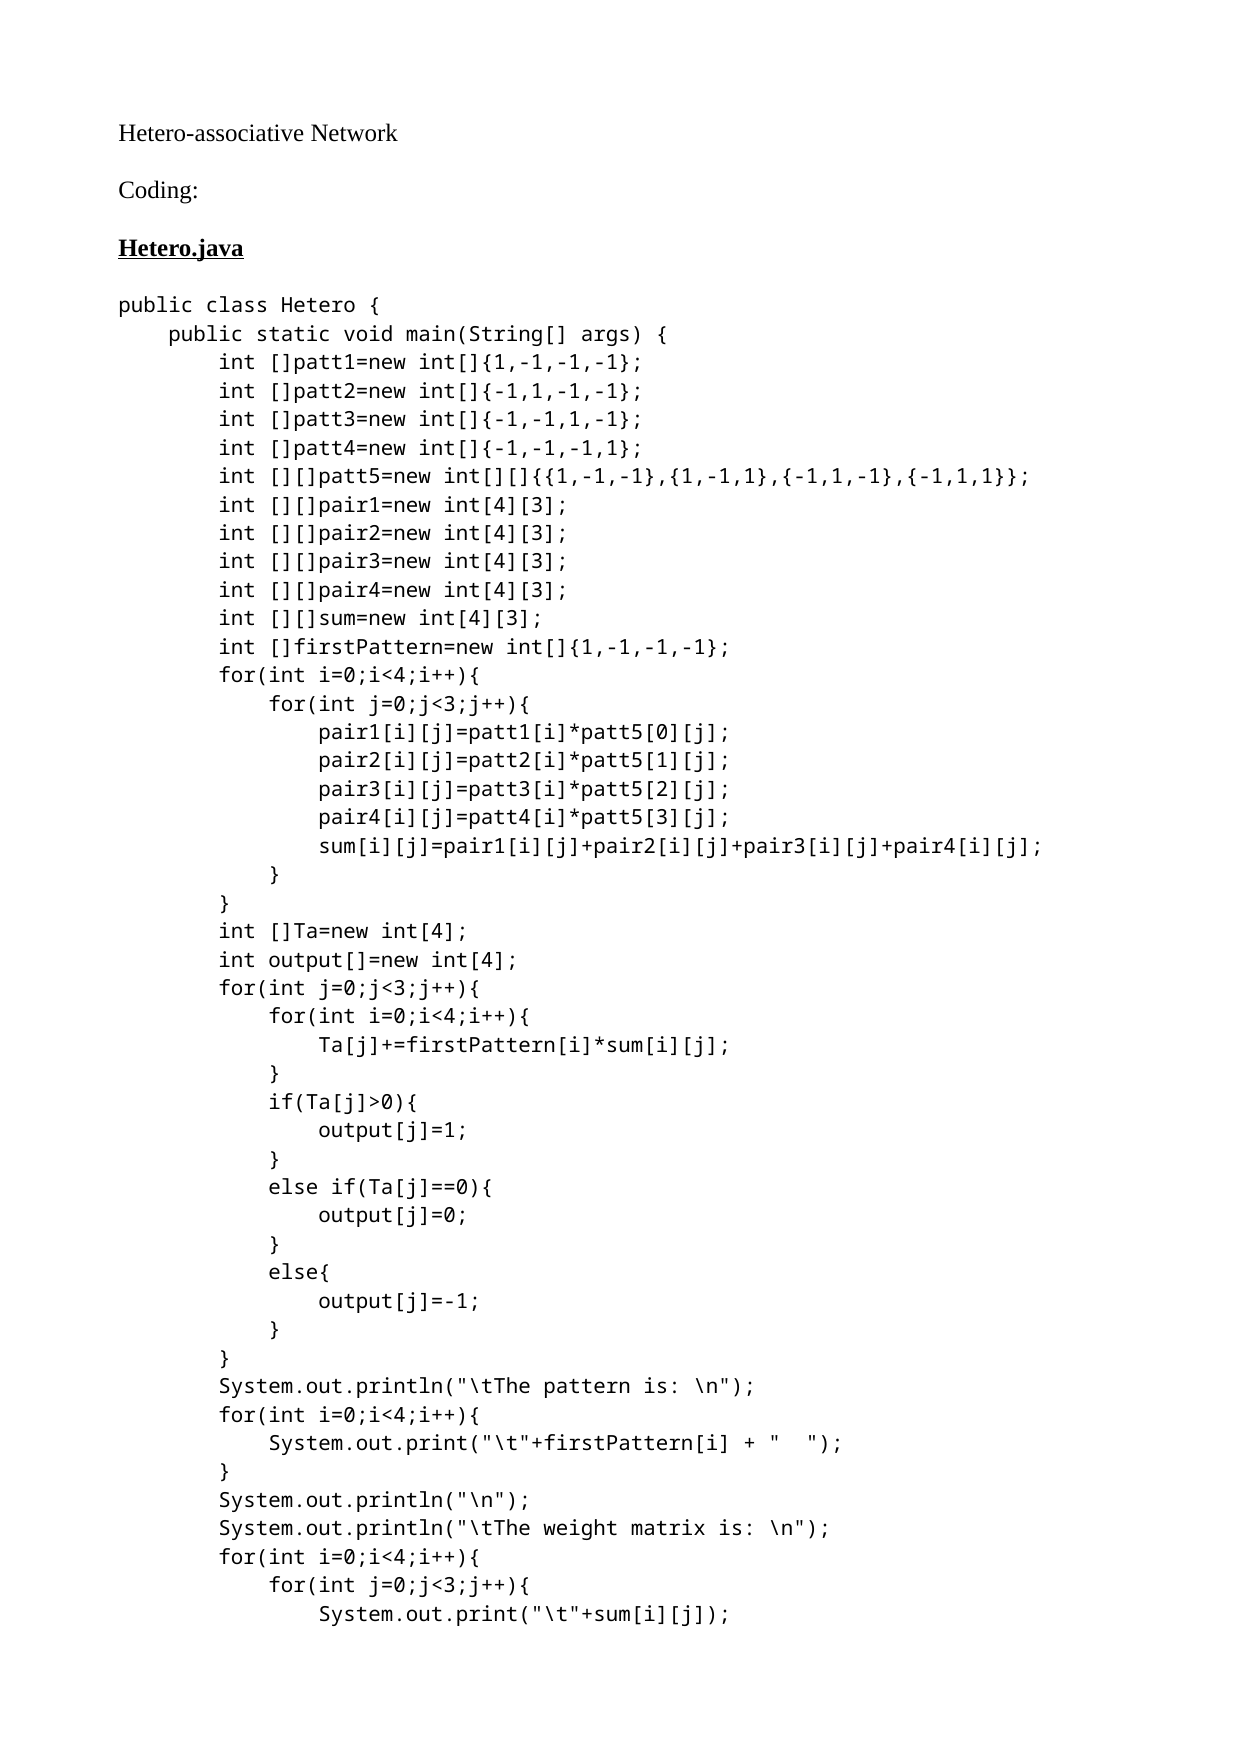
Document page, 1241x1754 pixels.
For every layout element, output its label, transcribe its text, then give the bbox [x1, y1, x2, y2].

text int [][]pair2=new int[4][3]; [118, 518, 1122, 547]
text } [118, 1229, 1122, 1257]
text int output[]=new int[4]; [118, 945, 1122, 973]
text for(int i=0;i<4;i++){ [118, 1002, 1122, 1030]
text System.out.print("\t"+firstPattern[i] + " "); [118, 1428, 1122, 1457]
text Hetero-associative Network [118, 118, 1122, 147]
text int []patt2=new int[]{-1,1,-1,-1}; [118, 376, 1122, 404]
text System.out.println("\n"); [118, 1485, 1122, 1513]
text Ta[j]+=firstPattern[i]*sum[i][j]; [118, 1030, 1122, 1058]
text int [][]pair1=new int[4][3]; [118, 490, 1122, 518]
text pair1[i][j]=patt1[i]*patt5[0][j]; [118, 717, 1122, 746]
text } [118, 1058, 1122, 1087]
text } [118, 1343, 1122, 1371]
text int []patt1=new int[]{1,-1,-1,-1}; [118, 347, 1122, 376]
text else if(Ta[j]==0){ [118, 1172, 1122, 1201]
text int [][]pair3=new int[4][3]; [118, 547, 1122, 575]
text output[j]=-1; [118, 1286, 1122, 1314]
text } [118, 1144, 1122, 1172]
text for(int j=0;j<3;j++){ [118, 1570, 1122, 1599]
text Coding: [118, 176, 1122, 204]
text } [118, 888, 1122, 916]
text Hetero.java [118, 233, 1122, 262]
text } [118, 1314, 1122, 1343]
text for(int j=0;j<3;j++){ [118, 689, 1122, 717]
text if(Ta[j]>0){ [118, 1087, 1122, 1115]
text pair3[i][j]=patt3[i]*patt5[2][j]; [118, 774, 1122, 802]
text output[j]=1; [118, 1115, 1122, 1144]
text for(int i=0;i<4;i++){ [118, 1542, 1122, 1570]
text else{ [118, 1257, 1122, 1286]
text for(int j=0;j<3;j++){ [118, 973, 1122, 1002]
text public class Hetero { [118, 291, 1122, 319]
text int []firstPattern=new int[]{1,-1,-1,-1}; [118, 632, 1122, 660]
text int []patt4=new int[]{-1,-1,-1,1}; [118, 433, 1122, 461]
text } [118, 859, 1122, 888]
text int [][]sum=new int[4][3]; [118, 603, 1122, 632]
text pair4[i][j]=patt4[i]*patt5[3][j]; [118, 802, 1122, 831]
text int []Ta=new int[4]; [118, 916, 1122, 945]
text for(int i=0;i<4;i++){ [118, 1400, 1122, 1428]
text output[j]=0; [118, 1201, 1122, 1229]
text pair2[i][j]=patt2[i]*patt5[1][j]; [118, 746, 1122, 774]
text System.out.print("\t"+sum[i][j]); [118, 1599, 1122, 1627]
text int [][]pair4=new int[4][3]; [118, 575, 1122, 603]
text System.out.println("\tThe pattern is: \n"); [118, 1371, 1122, 1400]
text System.out.println("\tThe weight matrix is: \n"); [118, 1513, 1122, 1542]
text for(int i=0;i<4;i++){ [118, 660, 1122, 689]
text public static void main(String[] args) { [118, 319, 1122, 347]
text int []patt3=new int[]{-1,-1,1,-1}; [118, 404, 1122, 433]
text sum[i][j]=pair1[i][j]+pair2[i][j]+pair3[i][j]+pair4[i][j]; [118, 831, 1122, 859]
text int [][]patt5=new int[][]{{1,-1,-1},{1,-1,1},{-1,1,-1},{-1,1,1}}; [118, 461, 1122, 490]
text } [118, 1457, 1122, 1485]
